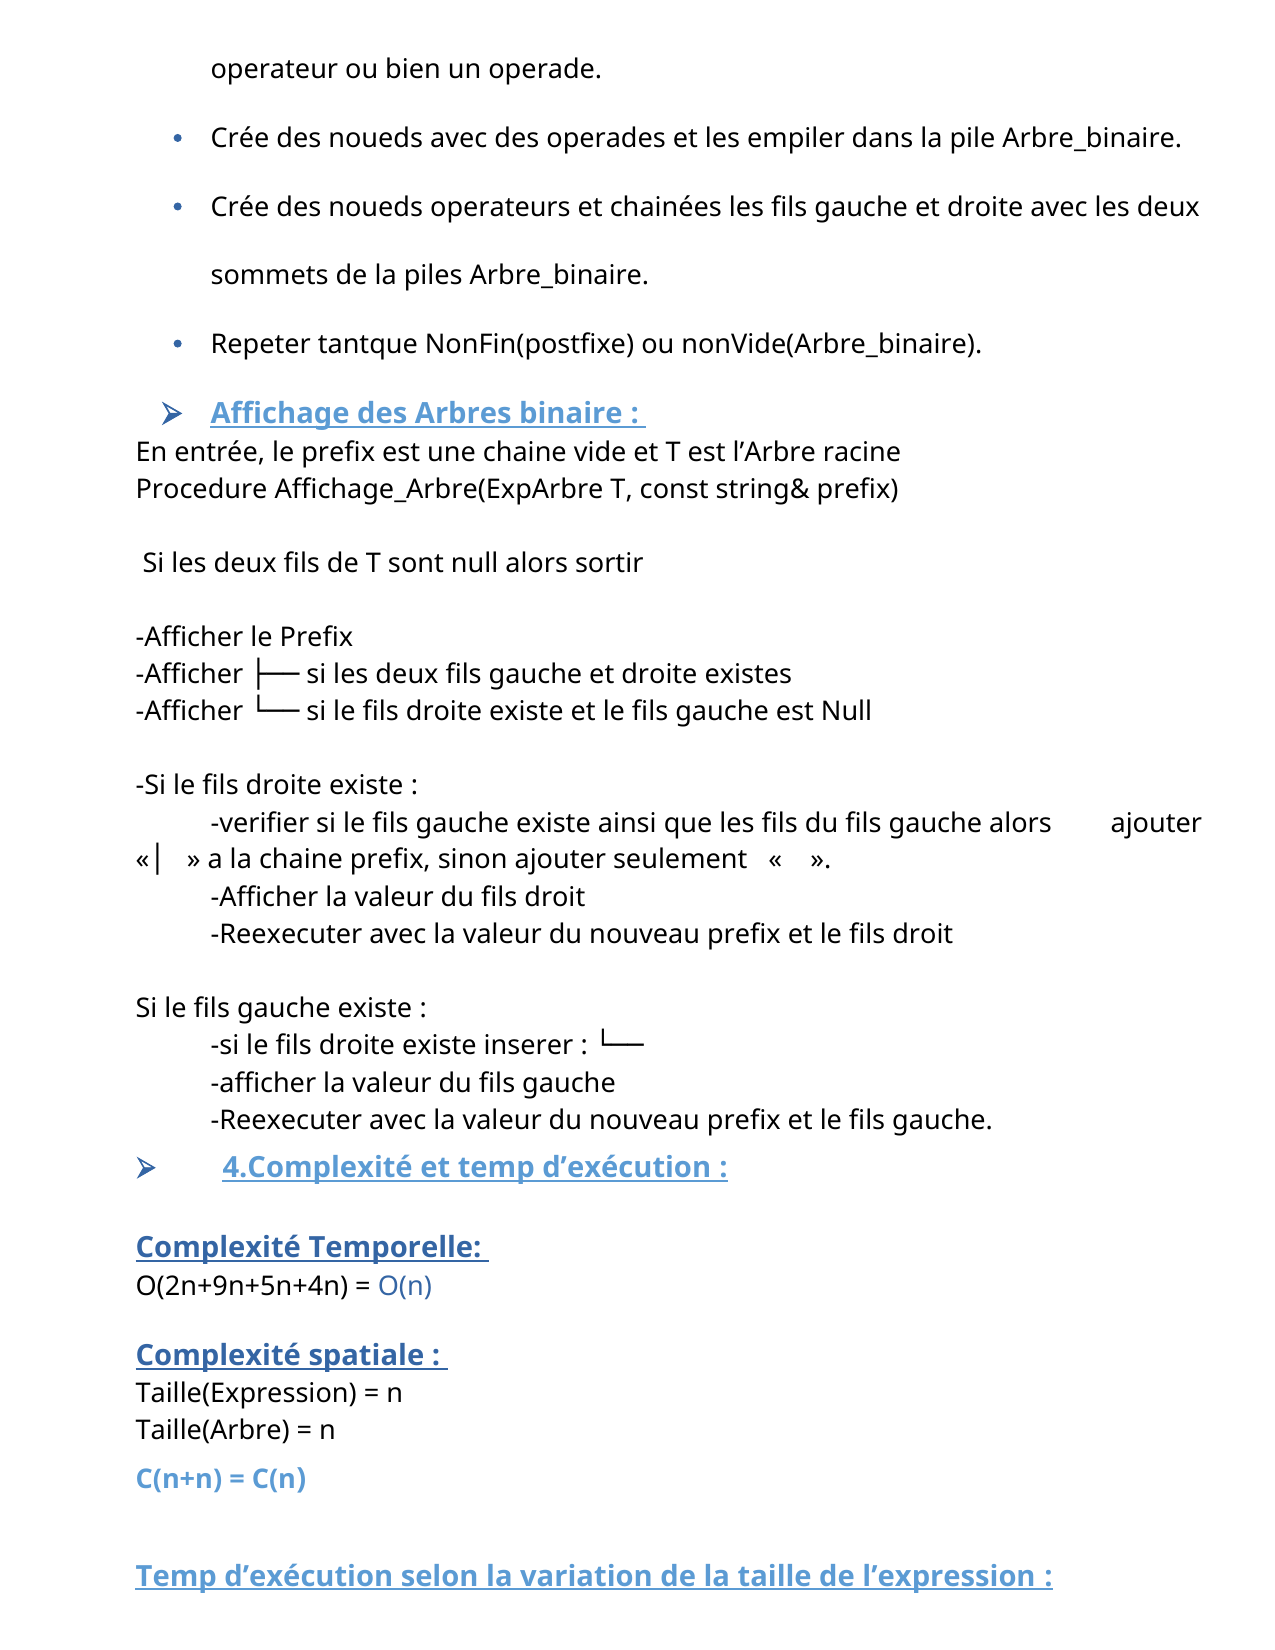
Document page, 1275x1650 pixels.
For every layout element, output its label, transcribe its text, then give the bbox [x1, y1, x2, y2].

text -verifier si le fils gauche existe ainsi que les fils du fils gauche alors ajouter «│ » a la chaine prefix, sinon ajouter seulement « ». [135, 803, 1212, 877]
text -Afficher le Prefix [135, 617, 1212, 654]
text C(n+n) = C(n) [135, 1457, 1212, 1497]
text O(2n+9n+5n+4n) = O(n) [135, 1266, 1212, 1303]
subtitle En entrée, le prefix est une chaine vide et T est l’Arbre racine [135, 432, 1212, 469]
list operateur ou bien un operade. [173, 50, 1212, 87]
text -Afficher ├── si les deux fils gauche et droite existes [135, 654, 1212, 691]
text Complexité spatiale : [135, 1334, 1212, 1374]
text -Afficher └── si le fils droite existe et le fils gauche est Null [135, 691, 1212, 728]
text -si le fils droite existe inserer : └── [135, 1026, 1212, 1063]
list Crée des noueds avec des operades et les empiler dans la pile Arbre_binaire. [173, 118, 1212, 155]
text -afficher la valeur du fils gauche [135, 1063, 1212, 1100]
subtitle Si les deux fils de T sont null alors sortir [135, 543, 1212, 580]
subtitle Procedure Affichage_Arbre(ExpArbre T, const string& prefix) [135, 469, 1212, 506]
text -Reexecuter avec la valeur du nouveau prefix et le fils droit [135, 914, 1212, 951]
list Repeter tantque NonFin(postfixe) ou nonVide(Arbre_binaire). [173, 324, 1212, 361]
subtitle Affichage des Arbres binaire : [160, 393, 1212, 432]
text -Afficher la valeur du fils droit [135, 877, 1212, 914]
text -Reexecuter avec la valeur du nouveau prefix et le fils gauche. [135, 1100, 1212, 1137]
text Taille(Arbre) = n [135, 1411, 1212, 1448]
text Si le fils gauche existe : [135, 989, 1212, 1026]
subtitle 4.Complexité et temp d’exécution : [135, 1146, 1212, 1186]
text -Si le fils droite existe : [135, 766, 1212, 803]
text Temp d’exécution selon la variation de la taille de l’expression : [135, 1555, 1212, 1594]
list Crée des noueds operateurs et chainées les fils gauche et droite avec les deux sommets de la piles Arbre_binaire. [173, 187, 1212, 292]
text Complexité Temporelle: [135, 1226, 1212, 1266]
text Taille(Expression) = n [135, 1374, 1212, 1411]
